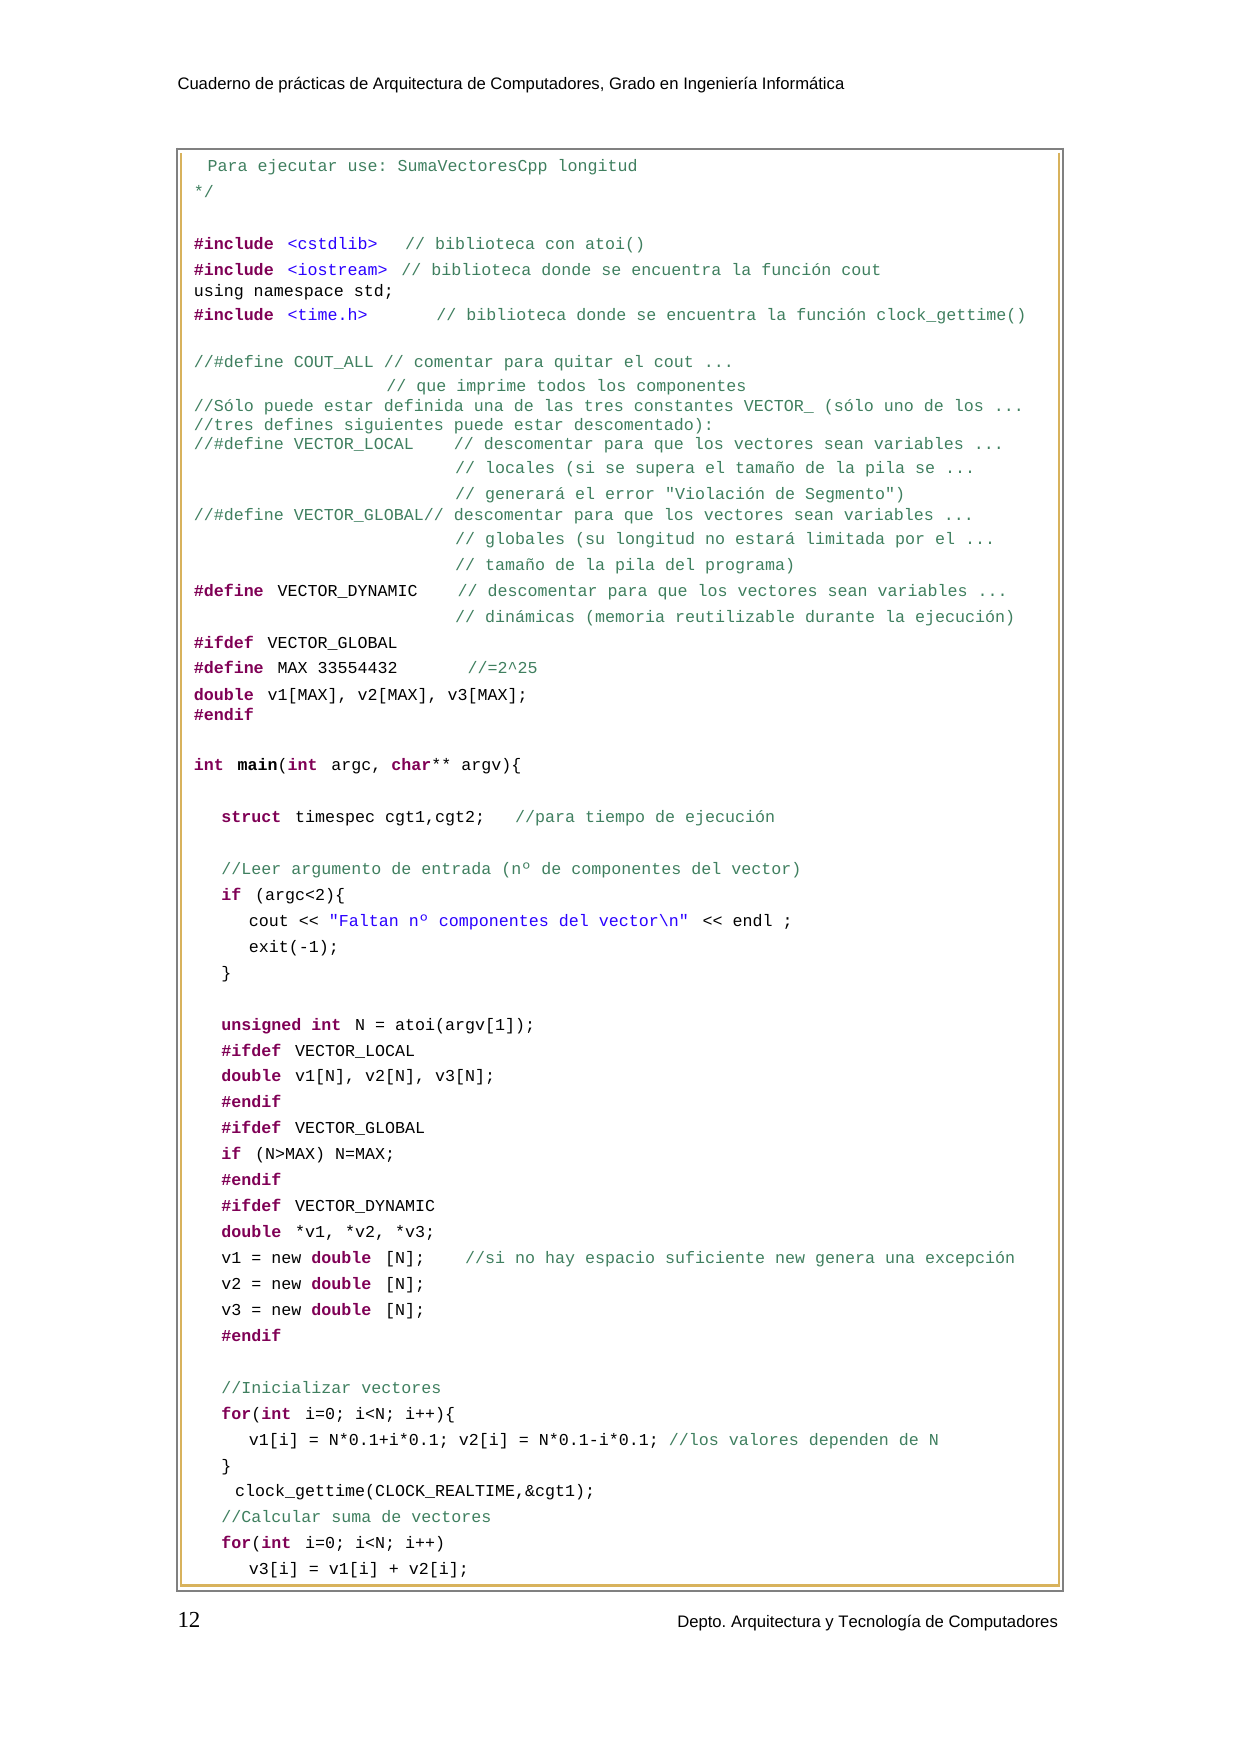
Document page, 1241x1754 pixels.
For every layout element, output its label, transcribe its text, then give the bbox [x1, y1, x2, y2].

table_cell Para ejecutar use: SumaVectoresCpp longitud */ #include <cstdlib> // biblioteca con atoi() #include <iostream> // biblioteca donde se encuentra la función cout using namespace std; #include <time.h> // biblioteca donde se encuentra la función clock_gettime() //#define COUT_ALL // comentar para quitar el cout ... // que imprime todos los componentes //Sólo puede estar definida una de las tres constantes VECTOR_ (sólo uno de los ... //tres defines siguientes puede estar descomentado): //#define VECTOR_LOCAL // descomentar para que los vectores sean variables ... // locales (si se supera el tamaño de la pila se ... // generará el error "Violación de Segmento") //#define VECTOR_GLOBAL// descomentar para que los vectores sean variables ... // globales (su longitud no estará limitada por el ... // tamaño de la pila del programa) #define VECTOR_DYNAMIC // descomentar para que los vectores sean variables ... // dinámicas (memoria reutilizable durante la ejecución) #ifdef VECTOR_GLOBAL #define MAX 33554432 //=2^25 double v1[MAX], v2[MAX], v3[MAX]; #endif int main(int argc, char** argv){ struct timespec cgt1,cgt2; //para tiempo de ejecución //Leer argumento de entrada (nº de componentes del vector) if (argc<2){ cout << "Faltan nº componentes del vector\n" << endl ; exit(-1); } unsigned int N = atoi(argv[1]); #ifdef VECTOR_LOCAL double v1[N], v2[N], v3[N]; #endif #ifdef VECTOR_GLOBAL if (N>MAX) N=MAX; #endif #ifdef VECTOR_DYNAMIC double *v1, *v2, *v3; v1 = new double [N]; //si no hay espacio suficiente new genera una excepción v2 = new double [N]; v3 = new double [N]; #endif //Inicializar vectores for(int i=0; i<N; i++){ v1[i] = N*0.1+i*0.1; v2[i] = N*0.1-i*0.1; //los valores dependen de N } clock_gettime(CLOCK_REALTIME,&cgt1); //Calcular suma de vectores for(int i=0; i<N; i++) v3[i] = v1[i] + v2[i]; [178, 150, 1062, 1589]
